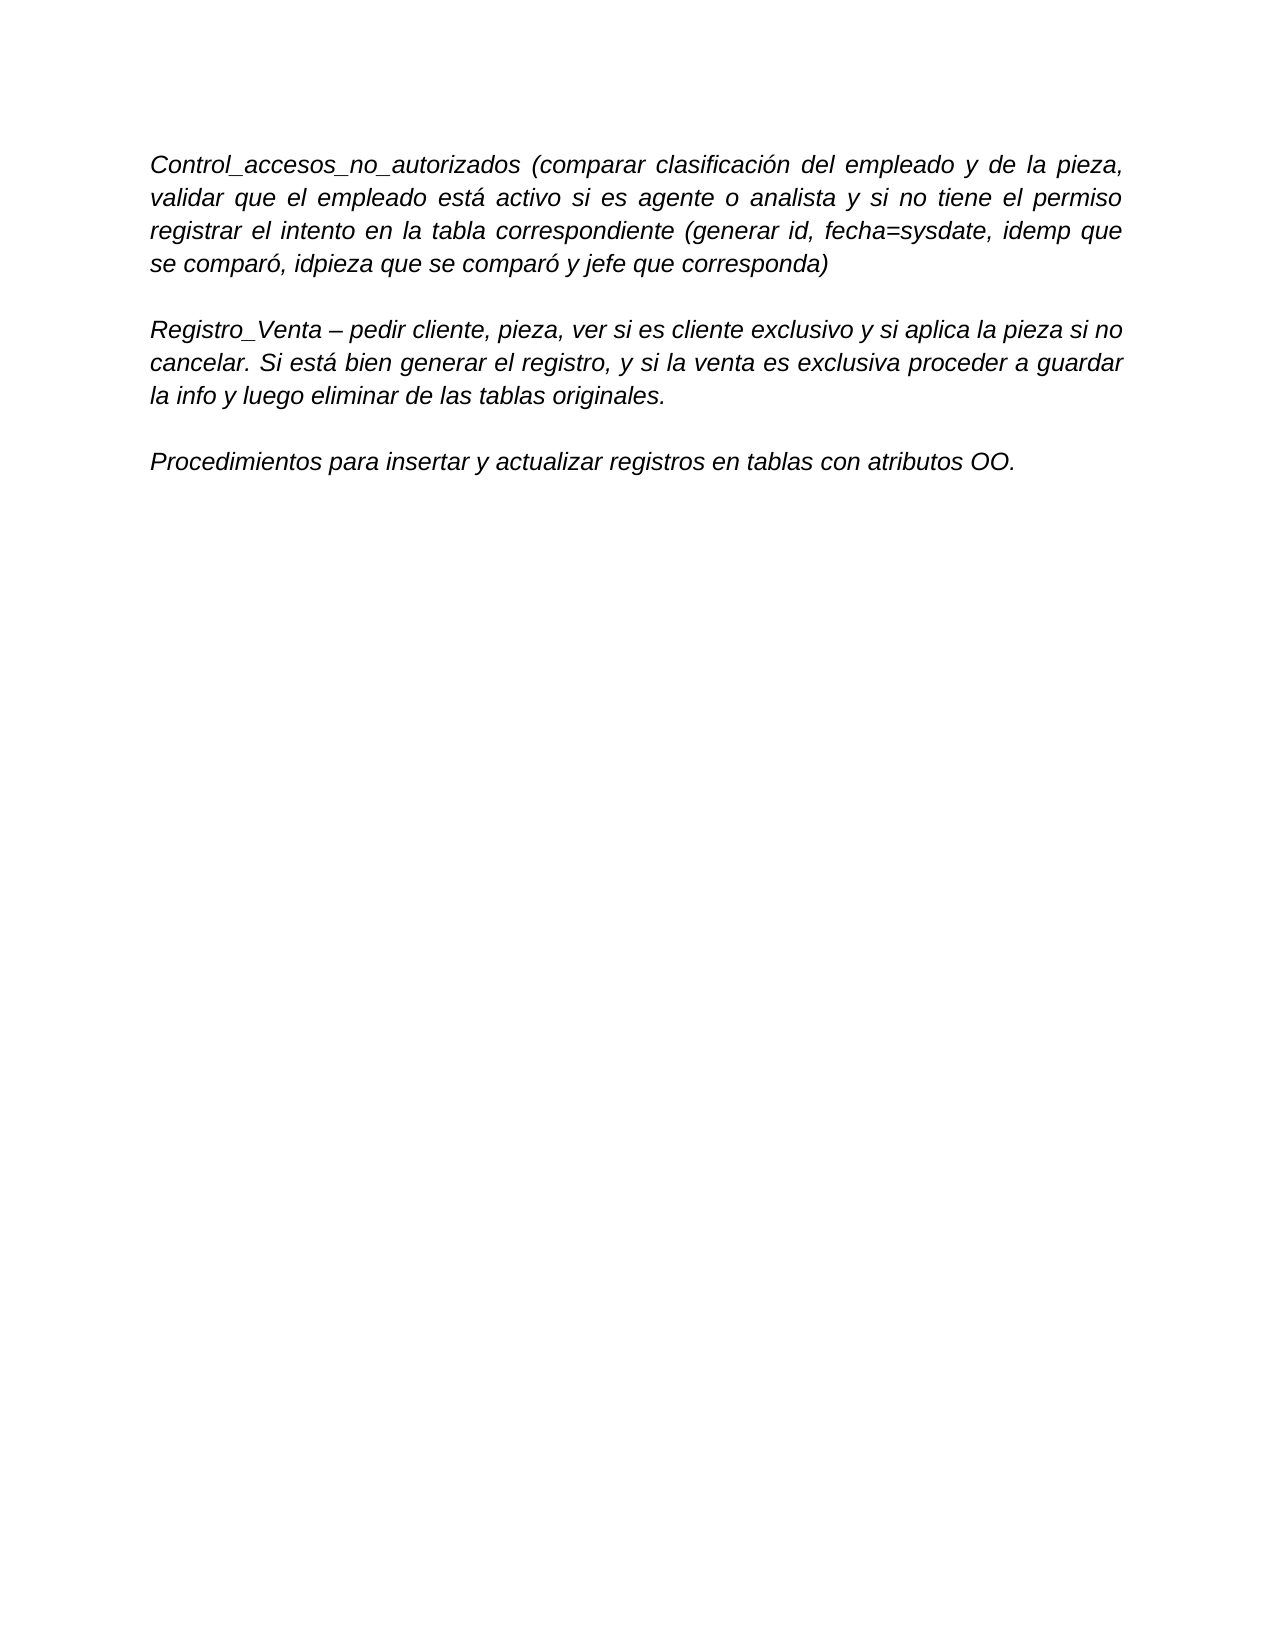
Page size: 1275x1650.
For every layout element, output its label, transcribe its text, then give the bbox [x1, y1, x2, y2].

text Procedimientos para insertar y actualizar registros en tablas con atributos OO. [150, 447, 1125, 476]
text Registro_Venta – pedir cliente, pieza, ver si es cliente exclusivo y si aplica la pieza si no cancelar. Si está bien generar el registro, y si la venta es exclusiva proceder a guardar la info y luego eliminar de las tablas originales. [150, 315, 1125, 410]
text Control_accesos_no_autorizados (comparar clasificación del empleado y de la pieza, validar que el empleado está activo si es agente o analista y si no tiene el permiso registrar el intento en la tabla correspondiente (generar id, fecha=sysdate, idemp que se comparó, idpieza que se comparó y jefe que corresponda) [150, 150, 1125, 278]
